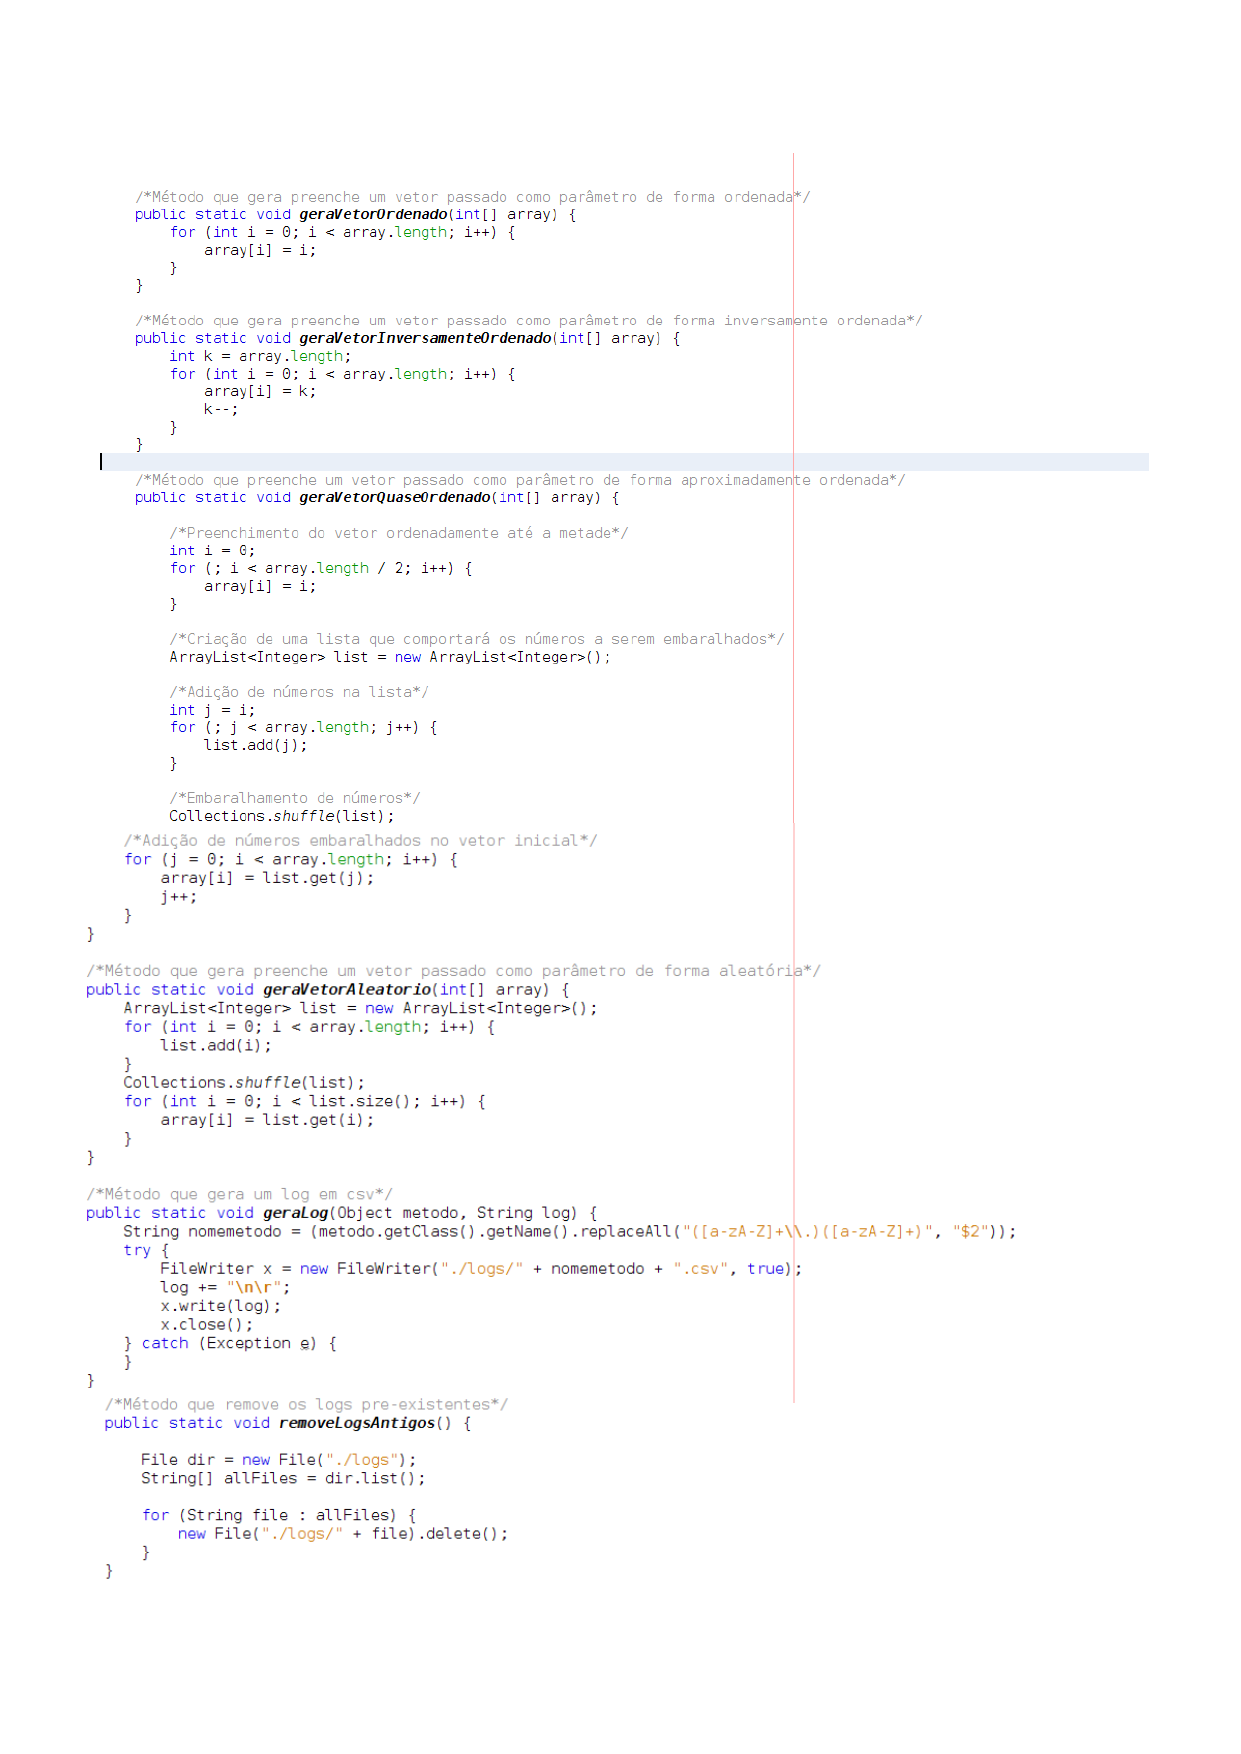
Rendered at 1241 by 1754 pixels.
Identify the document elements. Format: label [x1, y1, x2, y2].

picture [53, 153, 1149, 1593]
